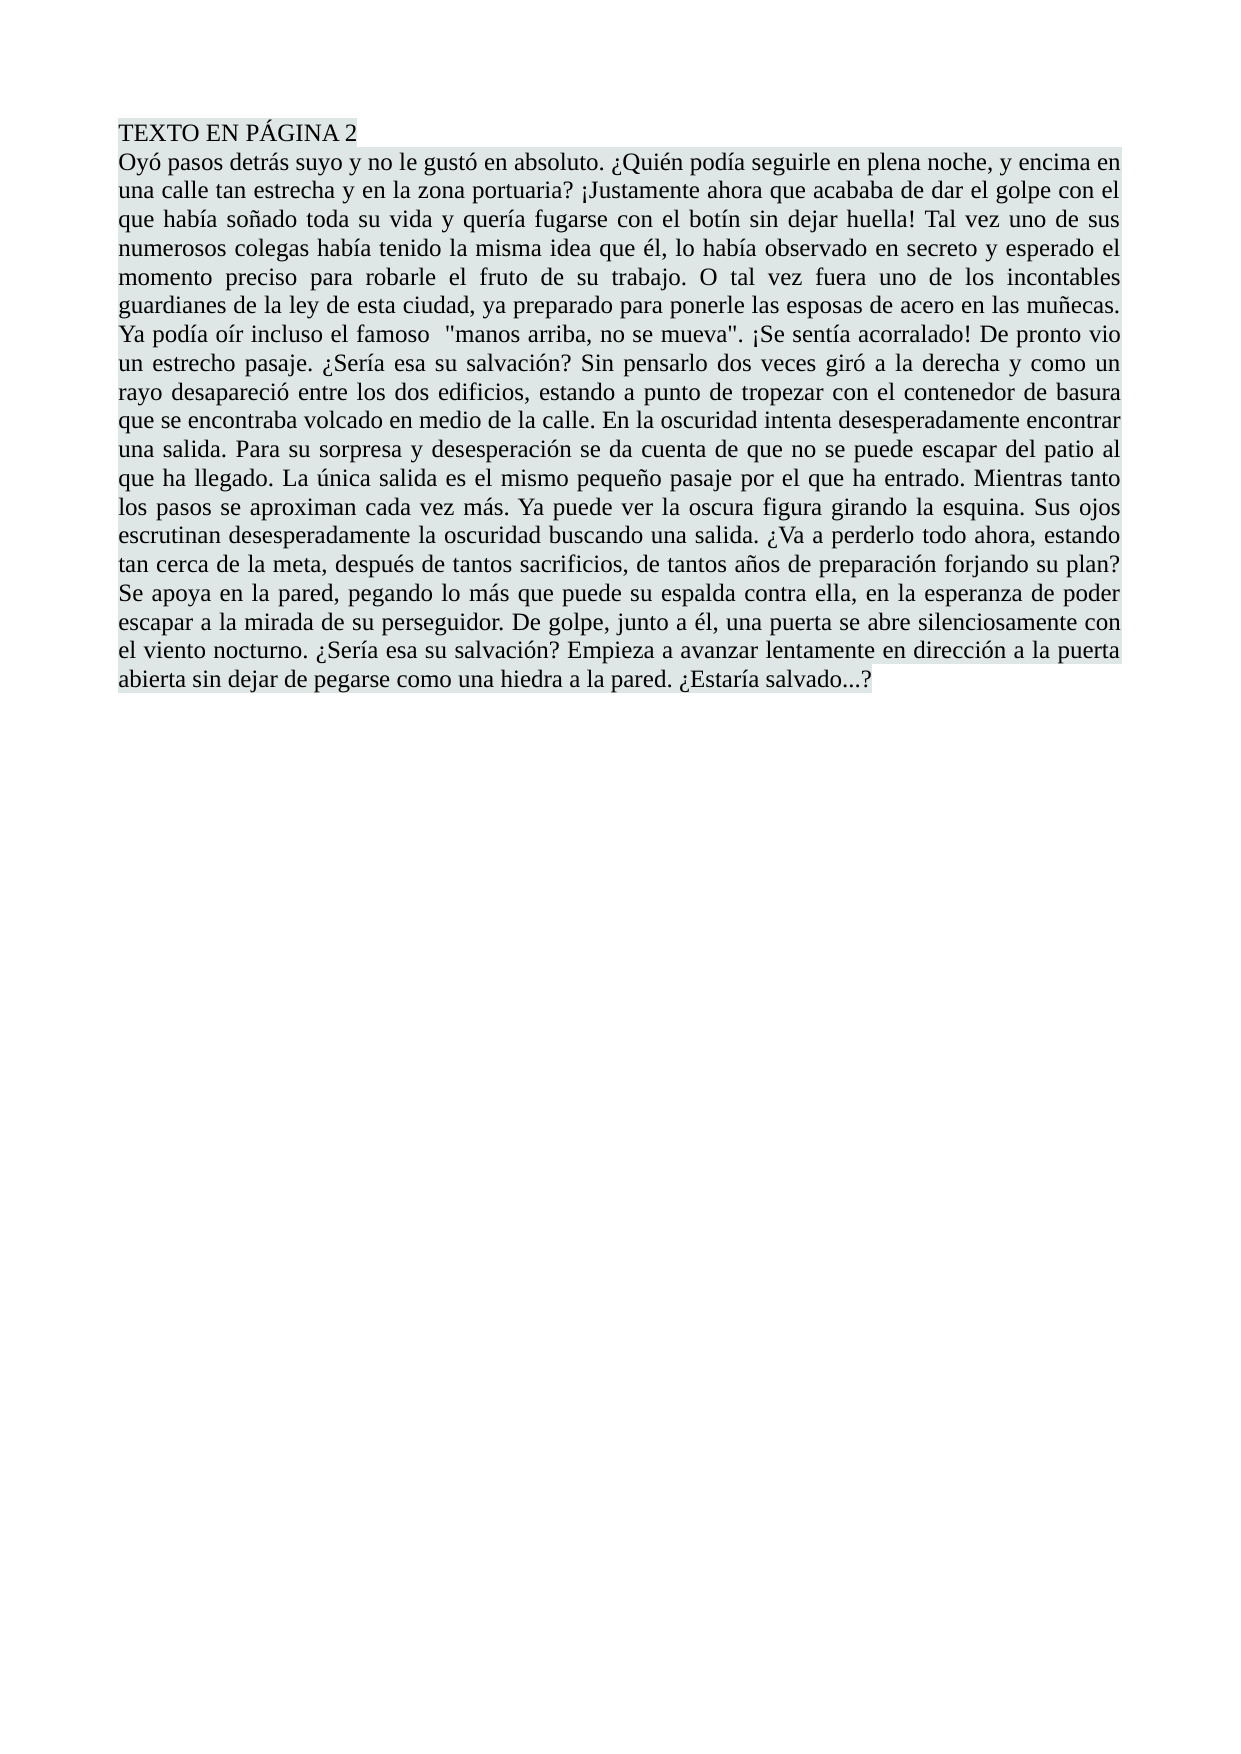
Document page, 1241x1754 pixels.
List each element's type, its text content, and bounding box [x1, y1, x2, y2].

text TEXTO EN PÁGINA 2 [118, 118, 1122, 147]
text Oyó pasos detrás suyo y no le gustó en absoluto. ¿Quién podía seguirle en plena noche, y encima en una calle tan estrecha y en la zona portuaria? ¡Justamente ahora que acababa de dar el golpe con el que había soñado toda su vida y quería fugarse con el botín sin dejar huella! Tal vez uno de sus numerosos colegas había tenido la misma idea que él, lo había observado en secreto y esperado el momento preciso para robarle el fruto de su trabajo. O tal vez fuera uno de los incontables guardianes de la ley de esta ciudad, ya preparado para ponerle las esposas de acero en las muñecas. Ya podía oír incluso el famoso "manos arriba, no se mueva". ¡Se sentía acorralado! De pronto vio un estrecho pasaje. ¿Sería esa su salvación? Sin pensarlo dos veces giró a la derecha y como un rayo desapareció entre los dos edificios, estando a punto de tropezar con el contenedor de basura que se encontraba volcado en medio de la calle. En la oscuridad intenta desesperadamente encontrar una salida. Para su sorpresa y desesperación se da cuenta de que no se puede escapar del patio al que ha llegado. La única salida es el mismo pequeño pasaje por el que ha entrado. Mientras tanto los pasos se aproximan cada vez más. Ya puede ver la oscura figura girando la esquina. Sus ojos escrutinan desesperadamente la oscuridad buscando una salida. ¿Va a perderlo todo ahora, estando tan cerca de la meta, después de tantos sacrificios, de tantos años de preparación forjando su plan? Se apoya en la pared, pegando lo más que puede su espalda contra ella, en la esperanza de poder escapar a la mirada de su perseguidor. De golpe, junto a él, una puerta se abre silenciosamente con el viento nocturno. ¿Sería esa su salvación? Empieza a avanzar lentamente en dirección a la puerta abierta sin dejar de pegarse como una hiedra a la pared. ¿Estaría salvado...? [118, 147, 1122, 693]
